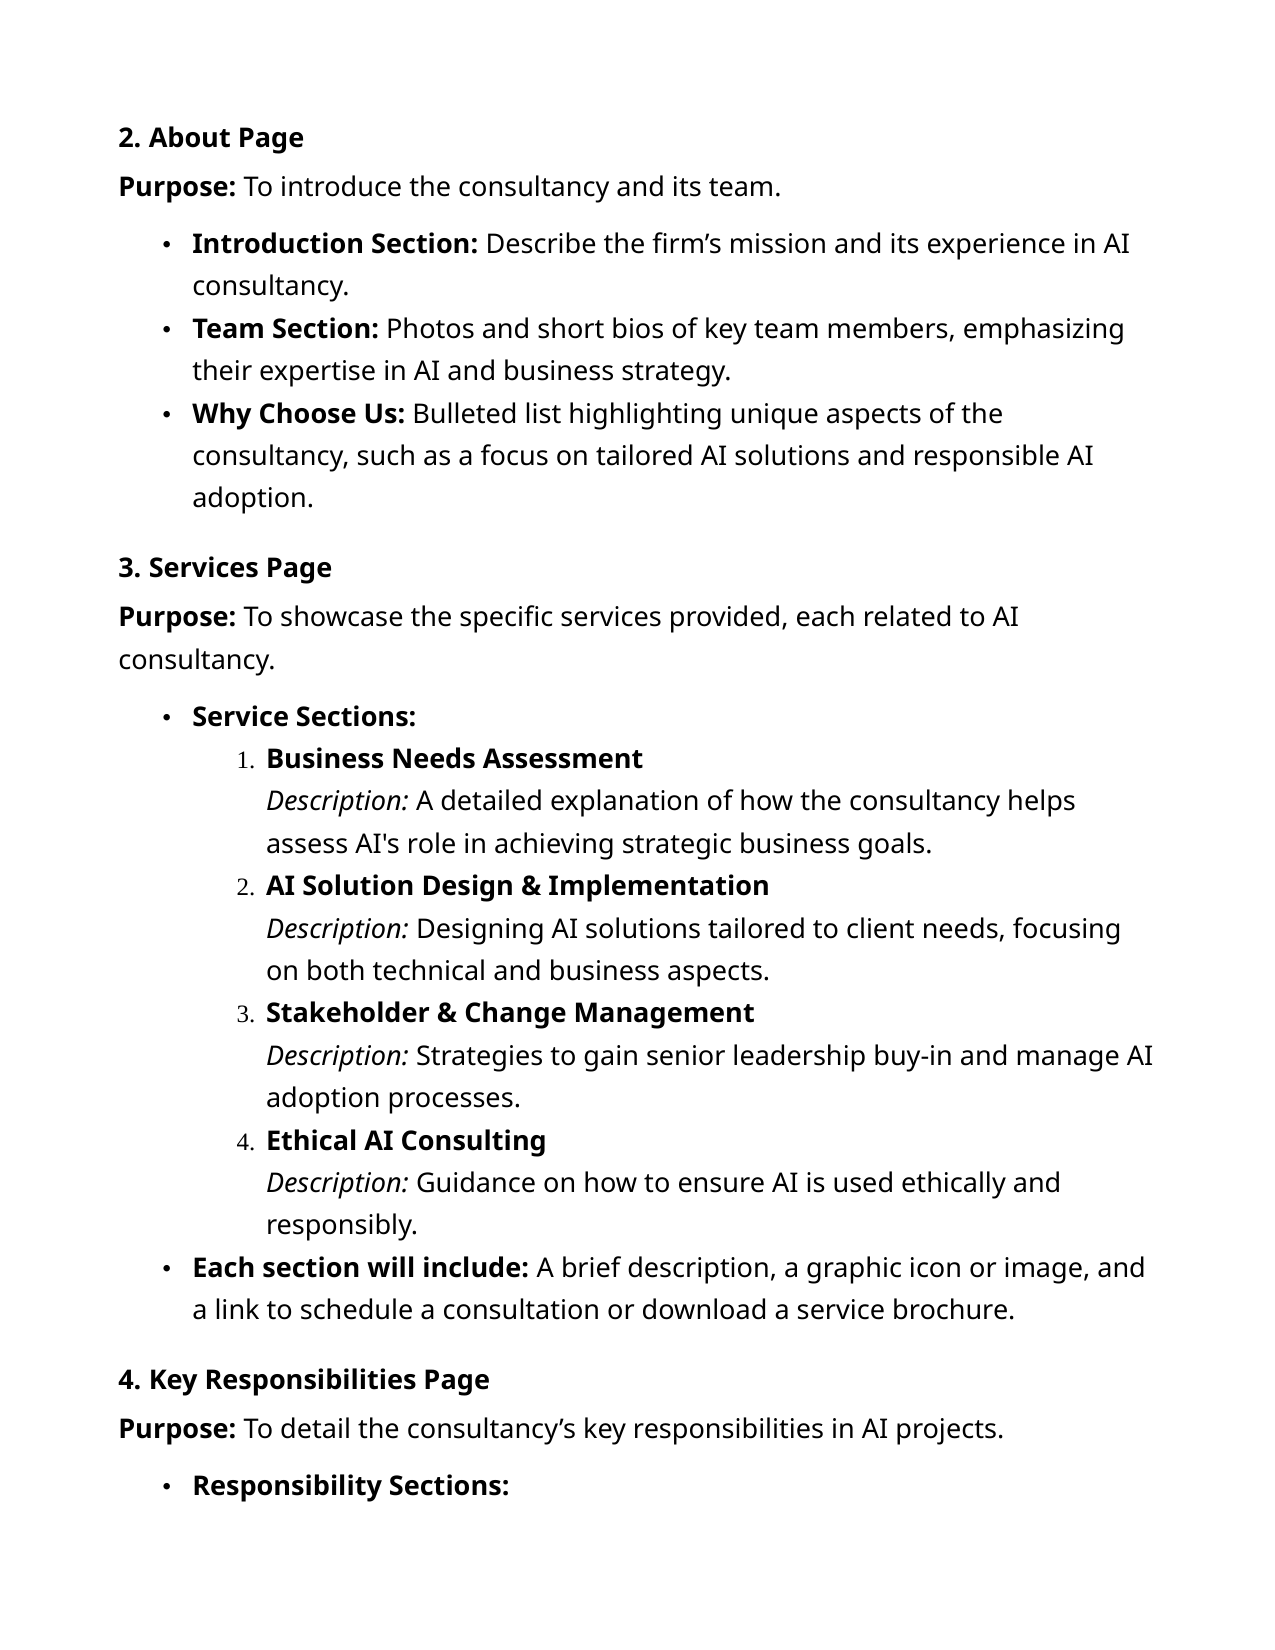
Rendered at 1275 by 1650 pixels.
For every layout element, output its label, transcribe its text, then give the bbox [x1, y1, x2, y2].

text Purpose: To detail the consultancy’s key responsibilities in AI projects. [118, 1409, 1157, 1446]
subtitle 2. About Page [118, 118, 1157, 155]
list Responsibility Sections: [162, 1466, 1157, 1503]
subtitle 4. Key Responsibilities Page [118, 1360, 1157, 1397]
list AI Solution Design & Implementation Description: Designing AI solutions tailored to client needs, focusing on both technical and business aspects. [236, 867, 1157, 988]
list Why Choose Us: Bulleted list highlighting unique aspects of the consultancy, such as a focus on tailored AI solutions and responsible AI adoption. [162, 394, 1157, 516]
text Purpose: To showcase the specific services provided, each related to AI consultancy. [118, 598, 1157, 677]
list Team Section: Photos and short bios of key team members, emphasizing their expertise in AI and business strategy. [162, 309, 1157, 388]
list Each section will include: A brief description, a graphic icon or image, and a link to schedule a consultation or download a service brochure. [162, 1248, 1157, 1327]
list Stakeholder & Change Management Description: Strategies to gain senior leadership buy-in and manage AI adoption processes. [236, 994, 1157, 1116]
list Service Sections: [162, 697, 1157, 734]
list Introduction Section: Describe the firm’s mission and its experience in AI consultancy. [162, 224, 1157, 304]
list Business Needs Assessment Description: A detailed explanation of how the consultancy helps assess AI's role in achieving strategic business goals. [236, 739, 1157, 861]
subtitle 3. Services Page [118, 548, 1157, 585]
list Ethical AI Consulting Description: Guidance on how to ensure AI is used ethically and responsibly. [236, 1121, 1157, 1243]
text Purpose: To introduce the consultancy and its team. [118, 167, 1157, 204]
